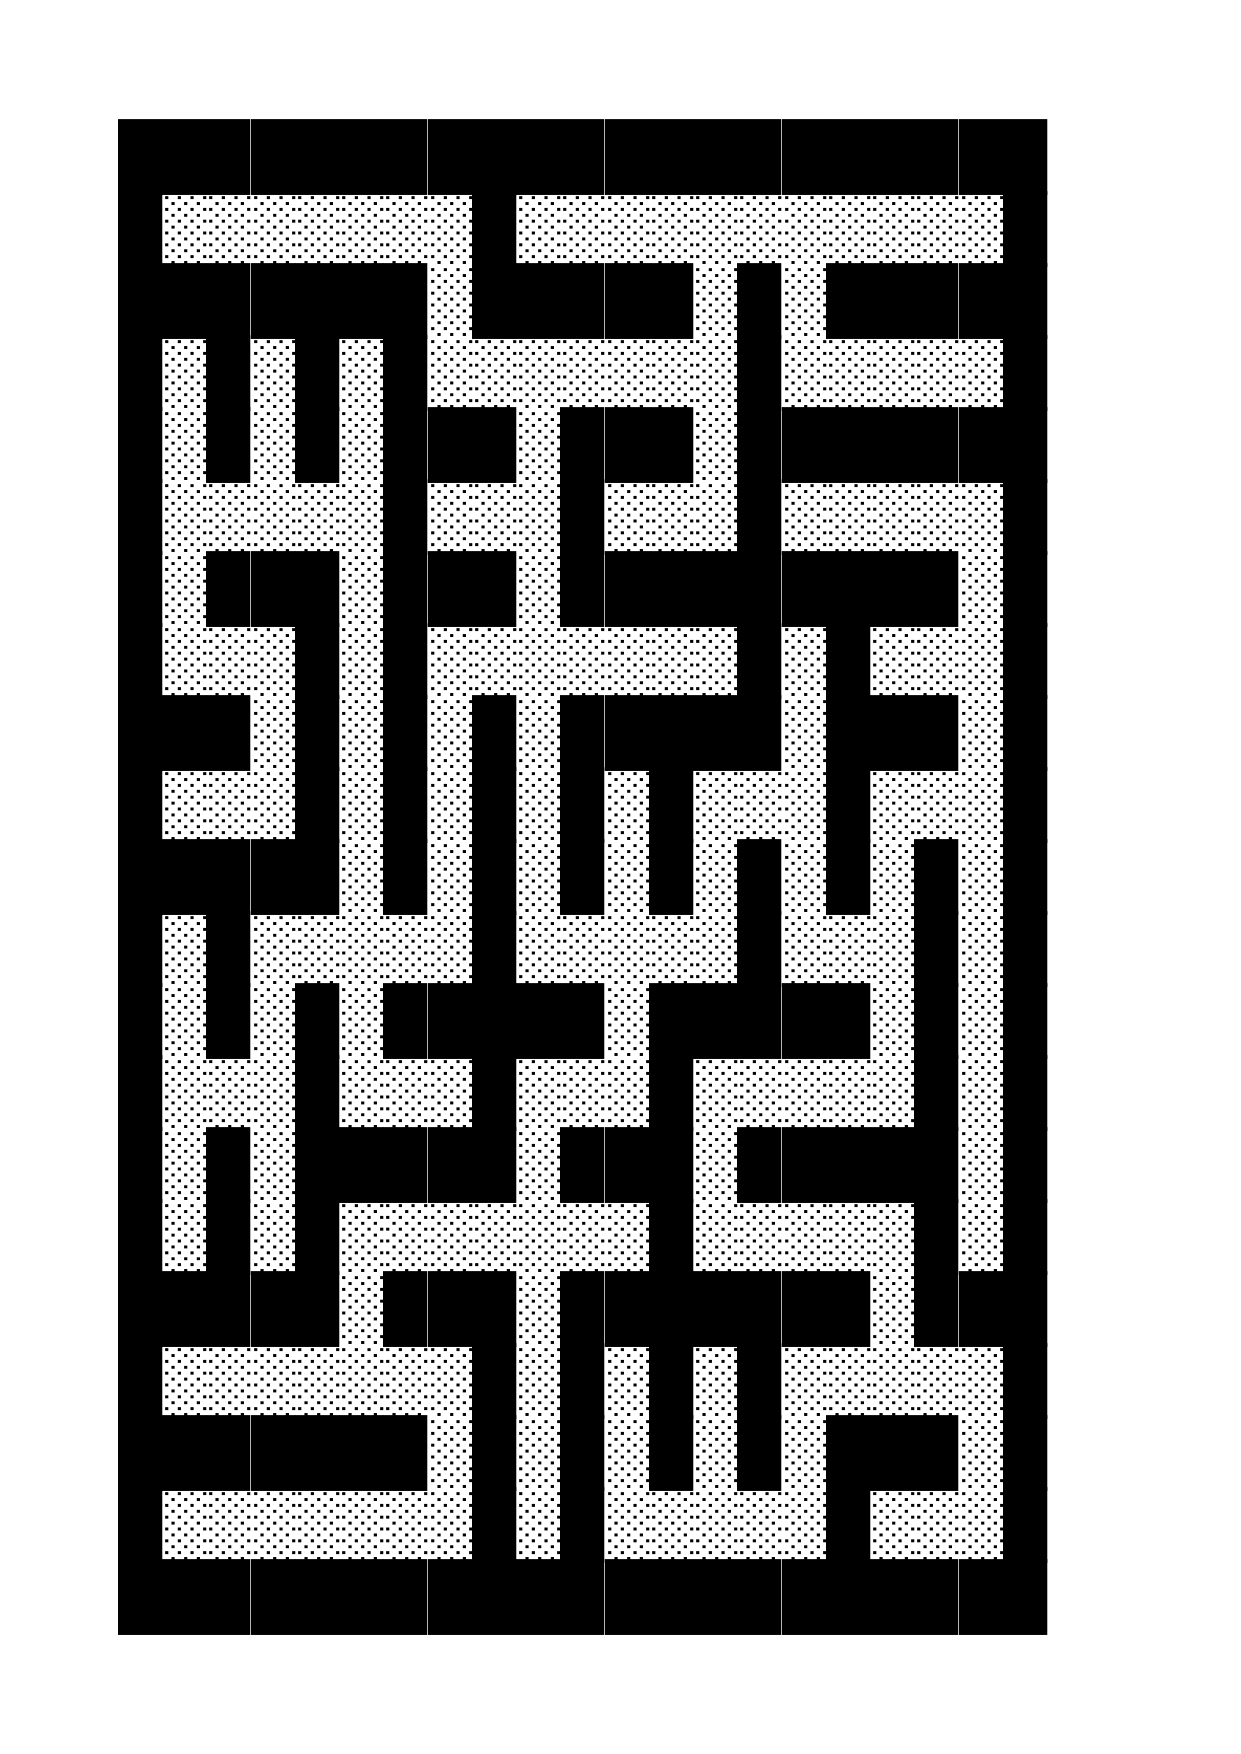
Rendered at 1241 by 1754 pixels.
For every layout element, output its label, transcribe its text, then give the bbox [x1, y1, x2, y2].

text ███░█░█░█░█████░███░█ [510, 694, 569, 766]
text █░░░░░░░█░█░░░░░█░░░█ [1047, 1486, 1122, 1558]
text ███████░█░█░█░█░███░█ [952, 1414, 1003, 1486]
text █░░░█░█░░░░░░░█░█░░░█ [427, 622, 737, 694]
text █████░█░█░█░█░█░█░█░█ [693, 838, 746, 910]
text █░░░░░░░█░█░█░█░░░░░█ [516, 1342, 560, 1414]
text █░█░░░░░█░░░░░█░░░█░█ [516, 910, 737, 982]
text ███████░█░█░█░█░███░█ [421, 1414, 472, 1486]
text █░░░█░█░░░░░░░█░█░░░█ [162, 622, 295, 694]
text █░░░░░█░░░█░░░█░░░░░█ [1047, 478, 1122, 550]
text █░░░█░█░░░░░░░█░█░░░█ [781, 622, 826, 694]
text █░░░█░█░█░█░█░░░█░░░█ [693, 766, 826, 838]
text █░░░█░░░█░░░█░░░░░█░█ [162, 1054, 295, 1126]
text █░█░█░█████░█████░█░█ [333, 982, 392, 1054]
text █████░███░███████░███ [1047, 1270, 1122, 1342]
text █░░░░░░░█░█░░░░░█░░░█ [162, 1486, 472, 1558]
text █████░█░█░█░█░█░█░█░█ [1047, 838, 1122, 910]
text █░░░█░█░█░█░█░░░█░░░█ [516, 766, 560, 838]
text █░█░█░███░███░███████ [250, 406, 295, 478]
text █░░░░░░░█░█░░░░░█░░░█ [516, 1486, 560, 1558]
text █░░░█░█░█░█░█░░░█░░░█ [604, 766, 649, 838]
text █░█░█████░███░█████░█ [693, 1126, 746, 1198]
text █░░░█░█░█░█░█░░░█░░░█ [870, 766, 1003, 838]
text █░░░░░░░█░█░█░█░░░░░█ [693, 1347, 737, 1414]
text █░█░█░░░░░░░█░░░░░█░█ [958, 1198, 1003, 1270]
text ███████░█░█░█░█░███░█ [781, 1414, 835, 1486]
text ███████░█░█░█░█░███░█ [516, 1414, 560, 1486]
text █████████████████████ [1047, 1558, 1122, 1630]
text █░░░░░█░░░█░░░█░░░░░█ [604, 478, 737, 550]
text █░█░█░░░░░░░█░░░░░█░█ [339, 1198, 649, 1270]
text ███████░█████░█░█████ [775, 262, 835, 334]
text █░░░░░░░█░█░█░█░░░░░█ [1047, 1342, 1122, 1414]
text █████░█░█░█░█░█░█░█░█ [339, 838, 383, 910]
text █░███░███░█████████░█ [162, 550, 215, 622]
text ███████░█░█░█░█░███░█ [1047, 1414, 1122, 1486]
text █░█░█░░░░░░░█░░░░░█░█ [1047, 1198, 1122, 1270]
text █████████████████████ [118, 118, 1122, 190]
text █░░░█░█░█░█░█░░░█░░░█ [339, 766, 383, 838]
text █████░█░█░█░█░█░█░█░█ [870, 838, 923, 910]
text █░░░█░█░░░░░░░█░█░░░█ [1047, 622, 1122, 694]
text █████░█░█░█░█░█░█░█░█ [604, 838, 649, 910]
text █░░░░░░░█░█░█░█░░░░░█ [604, 1342, 649, 1414]
text █░█░█░█░░░░░░░█░░░░░█ [339, 339, 383, 406]
text █░█░█░███░███░███████ [687, 406, 737, 478]
text █░█░█░█████░█████░█░█ [1047, 982, 1122, 1054]
text █░█░█░███░███░███████ [162, 406, 206, 478]
text █░█░█░░░░░░░█░░░░░█░█ [693, 1198, 914, 1270]
text █░█░█░█░░░░░░░█░░░░░█ [427, 334, 737, 406]
text █░░░█░█░█░█░█░░░█░░░█ [162, 766, 295, 838]
text █░█░░░░░█░░░░░█░░░█░█ [250, 910, 472, 982]
text ███████░█████░█░█████ [1047, 262, 1122, 334]
text █░░░░░░░█░░░░░░░░░░░█ [162, 190, 472, 262]
text █░█░█████░███░█████░█ [516, 1126, 569, 1198]
text █░░░█░░░█░░░█░░░░░█░█ [693, 1054, 914, 1126]
text █░███░███░█████████░█ [510, 550, 560, 622]
text █░░░░░░░█░█░█░█░░░░░█ [162, 1342, 472, 1414]
text █░░░█░█░█░█░█░░░█░░░█ [1047, 766, 1122, 838]
text ███████░█████░█░█████ [421, 262, 472, 334]
text █░█░░░░░█░░░░░█░░░█░█ [781, 910, 914, 982]
text █░░░░░█░░░█░░░█░░░░░█ [162, 478, 383, 550]
text █░█░█░█████░█████░█░█ [958, 982, 1003, 1054]
text █░█░█░░░░░░░█░░░░░█░█ [250, 1198, 295, 1270]
text █░░░█░░░█░░░█░░░░░█░█ [958, 1054, 1003, 1126]
text █████░███░███████░███ [864, 1270, 914, 1342]
text █░█░█░█████░█████░█░█ [250, 982, 304, 1054]
text █░███░███░█████████░█ [952, 550, 1003, 622]
text █░░░█░░░█░░░█░░░░░█░█ [1047, 1054, 1122, 1126]
text █░░░░░░░█░░░░░░░░░░░█ [516, 190, 1003, 262]
text █░█░█████░███░█████░█ [244, 1126, 295, 1198]
text █░█░█░░░░░░░█░░░░░█░█ [162, 1198, 206, 1270]
text █░█░█████░███░█████░█ [958, 1126, 1003, 1198]
text ███░█░█░█░█████░███░█ [339, 694, 383, 766]
text █████░█░█░█░█░█░█░█░█ [952, 838, 1003, 910]
text █░███░███░█████████░█ [1047, 550, 1122, 622]
text ███████░█░█░█░█░███░█ [604, 1414, 649, 1486]
text █░█░█████░███░█████░█ [162, 1126, 215, 1198]
text █░░░░░░░█░█░█░█░░░░░█ [781, 1342, 1003, 1414]
text ███░█░█░█░█████░███░█ [1047, 694, 1122, 766]
text ███████░█░█░█░█░███░█ [693, 1414, 737, 1486]
text █░░░░░█░░░█░░░█░░░░░█ [427, 478, 560, 550]
text █░░░█░░░█░░░█░░░░░█░█ [339, 1054, 472, 1126]
text █░█░█░█░░░░░░░█░░░░░█ [162, 339, 206, 406]
text █████░███░███████░███ [510, 1270, 569, 1342]
text █████░█░█░█░█░█░█░█░█ [775, 838, 826, 910]
text █████░█░█░█░█░█░█░█░█ [427, 838, 472, 910]
text █████░█░█░█░█░█░█░█░█ [516, 838, 560, 910]
text ███░█░█░█░█████░███░█ [244, 694, 295, 766]
text █░█░█░█░░░░░░░█░░░░░█ [250, 334, 295, 406]
text █░█░█░█░░░░░░░█░░░░░█ [781, 334, 1003, 406]
text █░░░█░█░░░░░░░█░█░░░█ [339, 622, 383, 694]
text █░█░░░░░█░░░░░█░░░█░█ [162, 915, 206, 982]
text █░█░█░█░░░░░░░█░░░░░█ [1047, 334, 1122, 406]
text █░█░█░███░███░███████ [1047, 406, 1122, 478]
text █░█░█████░███░█████░█ [1047, 1126, 1122, 1198]
text █░█░░░░░█░░░░░█░░░█░█ [1047, 910, 1122, 982]
text █░█░█░███░███░███████ [339, 406, 383, 478]
text █░░░░░░░█░█░░░░░█░░░█ [870, 1486, 1003, 1558]
text █░█░█░█████░█████░█░█ [162, 982, 206, 1054]
text █░█░█░███░███░███████ [510, 406, 569, 478]
text █░░░█░█░█░█░█░░░█░░░█ [427, 766, 472, 838]
text ███████░█████░█░█████ [687, 262, 746, 334]
text █░░░█░█░░░░░░░█░█░░░█ [870, 622, 1003, 694]
text █░█░░░░░█░░░░░█░░░█░█ [958, 910, 1003, 982]
text ███░█░█░█░█████░███░█ [952, 694, 1003, 766]
text █░█░█░█████░█████░█░█ [598, 982, 658, 1054]
text ███░█░█░█░█████░███░█ [427, 694, 481, 766]
text █░░░░░█░░░█░░░█░░░░░█ [781, 478, 1003, 550]
text █████░███░███████░███ [339, 1270, 392, 1342]
text █░░░░░░░█░░░░░░░░░░░█ [1047, 190, 1122, 262]
text █░█░█░█████░█████░█░█ [864, 982, 914, 1054]
text █░███░███░█████████░█ [333, 550, 383, 622]
text █░░░░░░░█░█░░░░░█░░░█ [604, 1486, 826, 1558]
text ███░█░█░█░█████░███░█ [781, 694, 826, 766]
text █░░░█░░░█░░░█░░░░░█░█ [516, 1054, 649, 1126]
